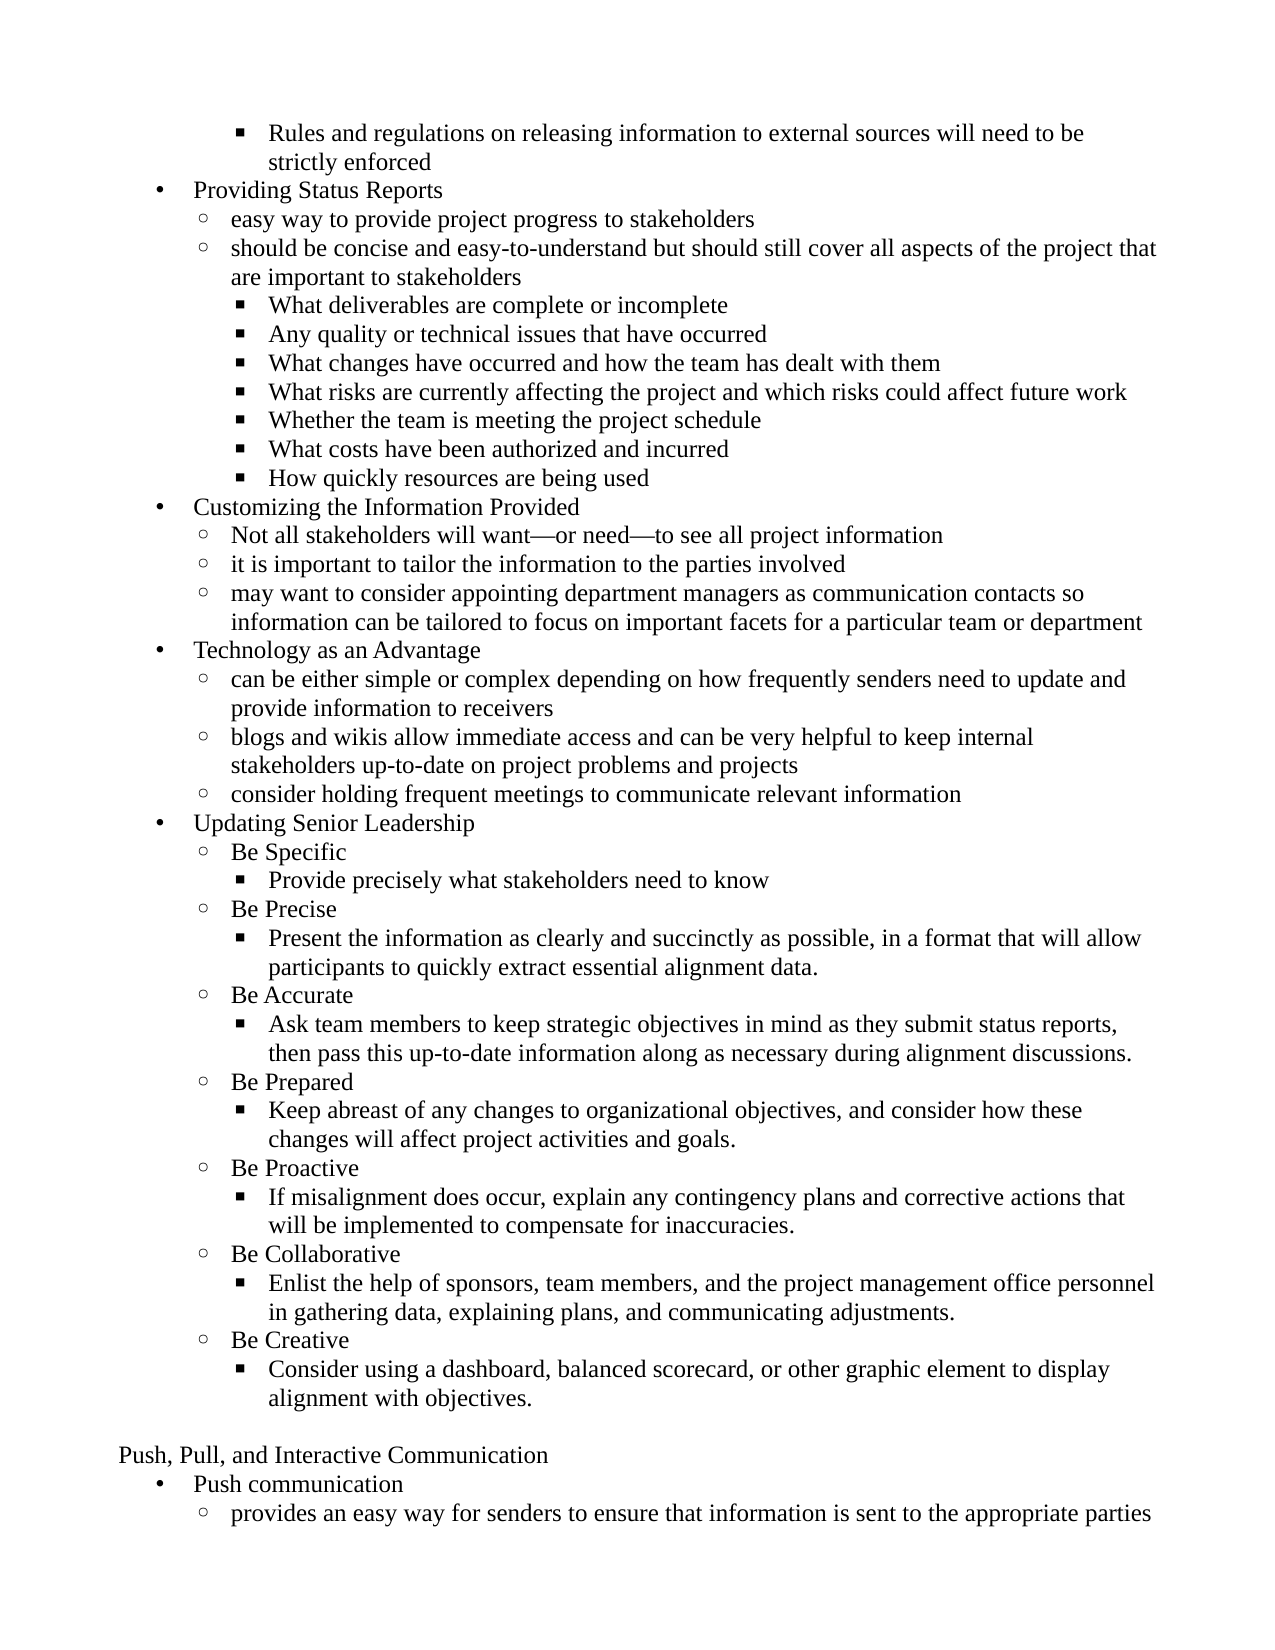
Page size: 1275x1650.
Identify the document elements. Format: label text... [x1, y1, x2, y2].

list can be either simple or complex depending on how frequently senders need to update and provide information to receivers [193, 664, 1157, 722]
list Be Specific [193, 837, 1157, 866]
list Be Collaborative [193, 1239, 1157, 1268]
list Be Prepared [193, 1067, 1157, 1096]
list provides an easy way for senders to ensure that information is sent to the appropriate parties [193, 1498, 1157, 1527]
list should be concise and easy-to-understand but should still cover all aspects of the project that are important to stakeholders [193, 233, 1157, 291]
list What risks are currently affecting the project and which risks could affect future work [231, 377, 1157, 406]
list Ask team members to keep strategic objectives in mind as they submit status reports, then pass this up-to-date information along as necessary during alignment discussions. [231, 1009, 1157, 1067]
list How quickly resources are being used [231, 463, 1157, 492]
list Be Precise [193, 894, 1157, 923]
list Whether the team is meeting the project schedule [231, 406, 1157, 434]
list Be Proactive [193, 1153, 1157, 1182]
list If misalignment does occur, explain any contingency plans and corrective actions that will be implemented to compensate for inaccuracies. [231, 1182, 1157, 1239]
list may want to consider appointing department managers as communication contacts so information can be tailored to focus on important facets for a particular team or department [193, 578, 1157, 636]
list Not all stakeholders will want—or need—to see all project information [193, 521, 1157, 549]
list Be Accurate [193, 981, 1157, 1009]
list Enlist the help of sponsors, team members, and the project management office personnel in gathering data, explaining plans, and communicating adjustments. [231, 1268, 1157, 1326]
list Rules and regulations on releasing information to external sources will need to be strictly enforced [231, 118, 1157, 176]
list Providing Status Reports [156, 176, 1157, 204]
list Technology as an Advantage [156, 636, 1157, 664]
list consider holding frequent meetings to communicate relevant information [193, 779, 1157, 808]
list Updating Senior Leadership [156, 808, 1157, 837]
list What deliverables are complete or incomplete [231, 291, 1157, 319]
list Consider using a dashboard, balanced scorecard, or other graphic element to display alignment with objectives. [231, 1354, 1157, 1412]
list Customizing the Information Provided [156, 492, 1157, 521]
list What changes have occurred and how the team has dealt with them [231, 348, 1157, 377]
list Keep abreast of any changes to organizational objectives, and consider how these changes will affect project activities and goals. [231, 1096, 1157, 1153]
list Be Creative [193, 1326, 1157, 1354]
list Any quality or technical issues that have occurred [231, 319, 1157, 348]
text Push, Pull, and Interactive Communication [118, 1441, 1157, 1469]
list Present the information as clearly and succinctly as possible, in a format that will allow participants to quickly extract essential alignment data. [231, 923, 1157, 981]
list Provide precisely what stakeholders need to know [231, 866, 1157, 894]
list blogs and wikis allow immediate access and can be very helpful to keep internal stakeholders up-to-date on project problems and projects [193, 722, 1157, 779]
list What costs have been authorized and incurred [231, 434, 1157, 463]
list Push communication [156, 1469, 1157, 1498]
list it is important to tailor the information to the parties involved [193, 549, 1157, 578]
list easy way to provide project progress to stakeholders [193, 204, 1157, 233]
